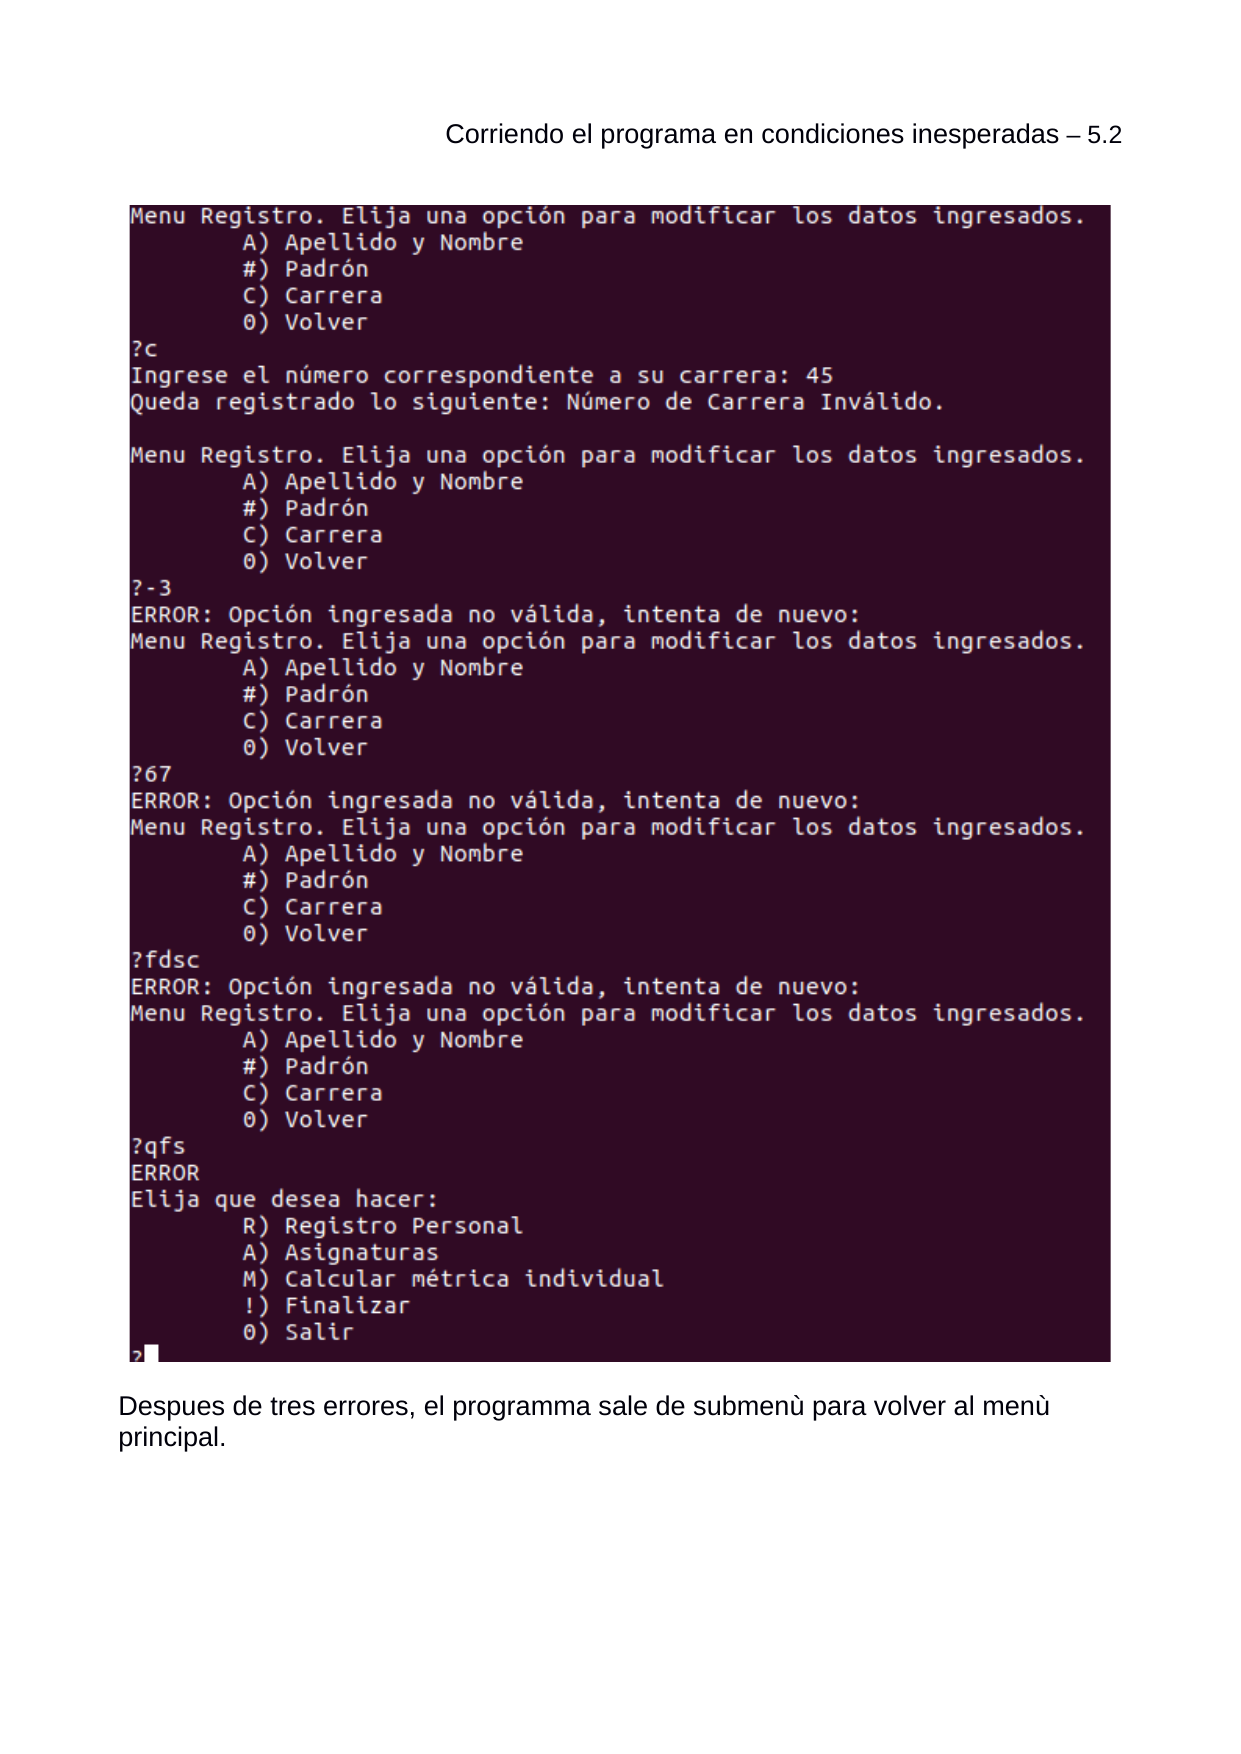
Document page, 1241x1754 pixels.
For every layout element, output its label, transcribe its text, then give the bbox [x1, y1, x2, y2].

text principal. [118, 1421, 1122, 1453]
text Despues de tres errores, el programma sale de submenù para volver al menù [118, 1390, 1122, 1421]
picture [129, 205, 1111, 1362]
